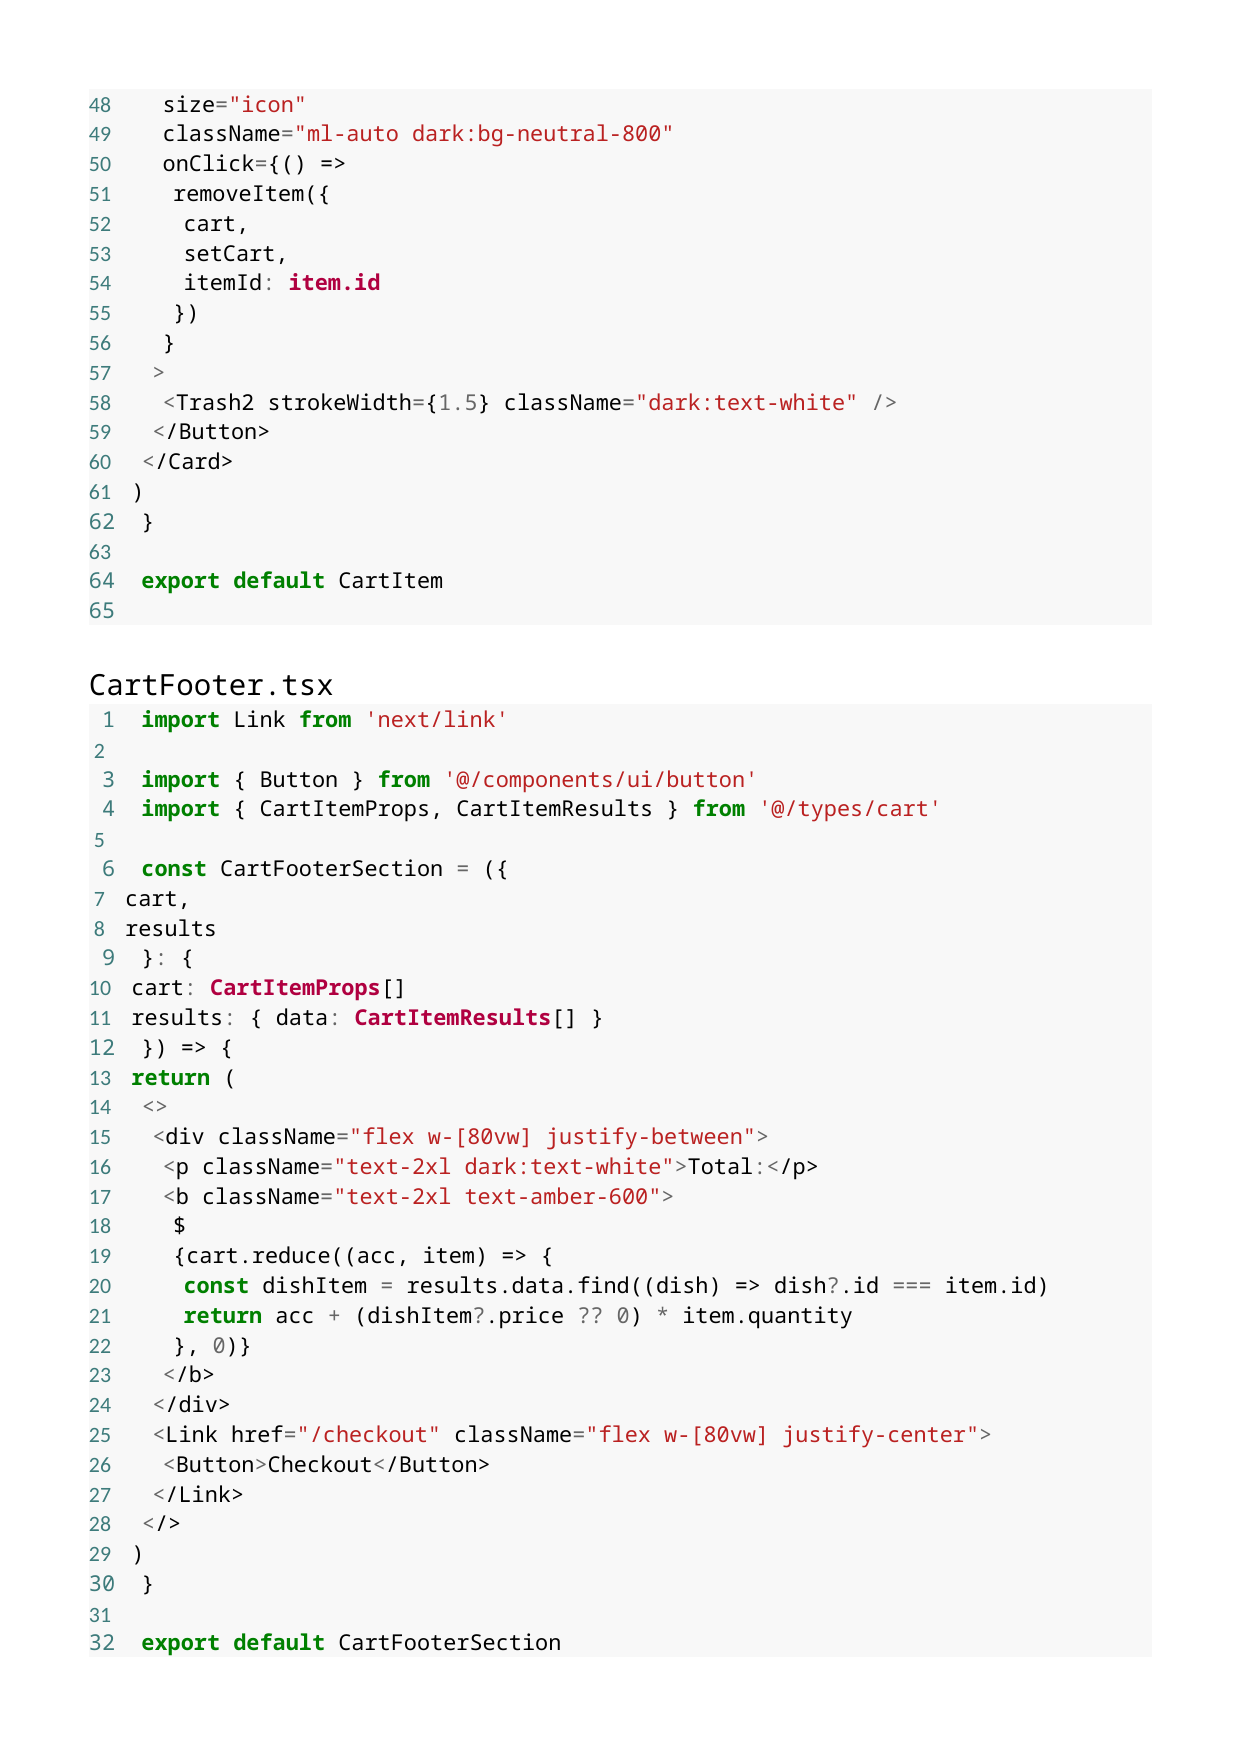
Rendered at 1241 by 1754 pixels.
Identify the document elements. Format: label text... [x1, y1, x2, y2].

text 54 itemId: item.id [89, 267, 1152, 297]
text 61 ) [89, 476, 1152, 506]
text 62 } [89, 506, 1152, 536]
text 4 import { CartItemProps, CartItemResults } from '@/types/cart' [89, 793, 1152, 823]
text 5 [89, 823, 1152, 853]
text 30 } [89, 1568, 1152, 1598]
text 51 removeItem({ [89, 178, 1152, 208]
text 17 <b className="text-2xl text-amber-600"> [89, 1181, 1152, 1210]
text 31 [89, 1598, 1152, 1627]
text 13 return ( [89, 1061, 1152, 1091]
text 24 </div> [89, 1389, 1152, 1419]
text 26 <Button>Checkout</Button> [89, 1449, 1152, 1478]
text 52 cart, [89, 208, 1152, 238]
text 14 <> [89, 1091, 1152, 1121]
text 53 setCart, [89, 238, 1152, 267]
text 11 results: { data: CartItemResults[] } [89, 1002, 1152, 1032]
text 32 export default CartFooterSection [89, 1627, 1152, 1657]
text 28 </> [89, 1508, 1152, 1538]
text 3 import { Button } from '@/components/ui/button' [89, 764, 1152, 793]
text 29 ) [89, 1538, 1152, 1568]
text CartFooter.tsx [89, 664, 1152, 704]
text 48 size="icon" [89, 89, 1152, 118]
text 8 results [89, 912, 1152, 942]
text 22 }, 0)} [89, 1329, 1152, 1359]
text 50 onClick={() => [89, 148, 1152, 178]
text 63 [89, 536, 1152, 565]
text 59 </Button> [89, 416, 1152, 446]
text 15 <div className="flex w-[80vw] justify-between"> [89, 1121, 1152, 1151]
text 19 {cart.reduce((acc, item) => { [89, 1240, 1152, 1270]
text 65 [89, 595, 1152, 625]
text 55 }) [89, 297, 1152, 327]
text 18 $ [89, 1210, 1152, 1240]
text 49 className="ml-auto dark:bg-neutral-800" [89, 118, 1152, 148]
text 10 cart: CartItemProps[] [89, 972, 1152, 1002]
text 57 > [89, 357, 1152, 387]
text 12 }) => { [89, 1032, 1152, 1061]
text 2 [89, 734, 1152, 764]
text 64 export default CartItem [89, 565, 1152, 595]
text 1 import Link from 'next/link' [89, 704, 1152, 734]
text 6 const CartFooterSection = ({ [89, 853, 1152, 883]
text 7 cart, [89, 883, 1152, 912]
text 27 </Link> [89, 1478, 1152, 1508]
text 20 const dishItem = results.data.find((dish) => dish?.id === item.id) [89, 1270, 1152, 1300]
text 60 </Card> [89, 446, 1152, 476]
text 56 } [89, 327, 1152, 357]
text 21 return acc + (dishItem?.price ?? 0) * item.quantity [89, 1300, 1152, 1329]
text 58 <Trash2 strokeWidth={1.5} className="dark:text-white" /> [89, 387, 1152, 416]
text 25 <Link href="/checkout" className="flex w-[80vw] justify-center"> [89, 1419, 1152, 1449]
text 16 <p className="text-2xl dark:text-white">Total:</p> [89, 1151, 1152, 1181]
text 23 </b> [89, 1359, 1152, 1389]
text 9 }: { [89, 942, 1152, 972]
